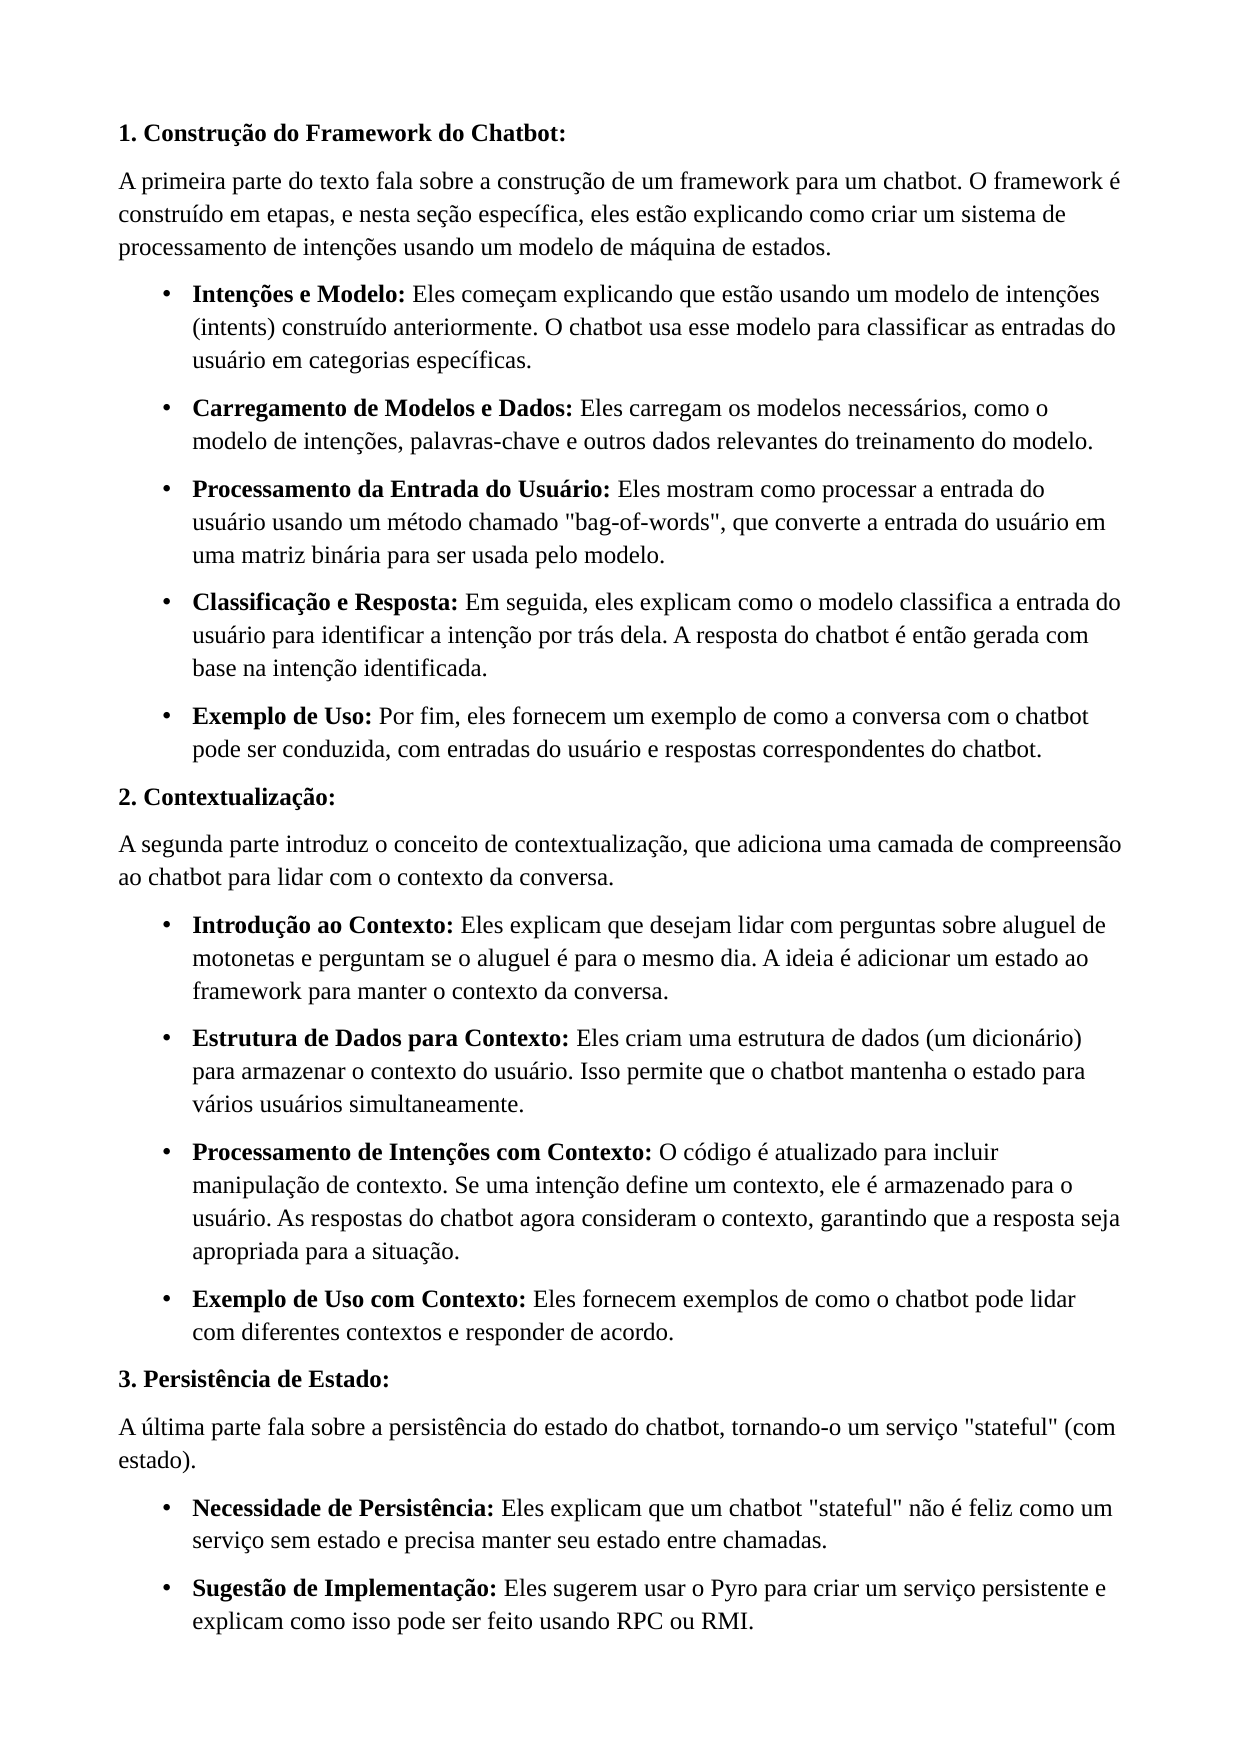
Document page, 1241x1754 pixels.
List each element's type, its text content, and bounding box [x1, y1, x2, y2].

list Introdução ao Contexto: Eles explicam que desejam lidar com perguntas sobre aluguel de motonetas e perguntam se o aluguel é para o mesmo dia. A ideia é adicionar um estado ao framework para manter o contexto da conversa. [162, 910, 1122, 1004]
text 1. Construção do Framework do Chatbot: [118, 118, 1122, 147]
text A segunda parte introduz o conceito de contextualização, que adiciona uma camada de compreensão ao chatbot para lidar com o contexto da conversa. [118, 829, 1122, 891]
list Necessidade de Persistência: Eles explicam que um chatbot "stateful" não é feliz como um serviço sem estado e precisa manter seu estado entre chamadas. [162, 1493, 1122, 1554]
list Classificação e Resposta: Em seguida, eles explicam como o modelo classifica a entrada do usuário para identificar a intenção por trás dela. A resposta do chatbot é então gerada com base na intenção identificada. [162, 587, 1122, 682]
list Carregamento de Modelos e Dados: Eles carregam os modelos necessários, como o modelo de intenções, palavras-chave e outros dados relevantes do treinamento do modelo. [162, 393, 1122, 455]
list Intenções e Modelo: Eles começam explicando que estão usando um modelo de intenções (intents) construído anteriormente. O chatbot usa esse modelo para classificar as entradas do usuário em categorias específicas. [162, 279, 1122, 374]
list Estrutura de Dados para Contexto: Eles criam uma estrutura de dados (um dicionário) para armazenar o contexto do usuário. Isso permite que o chatbot mantenha o estado para vários usuários simultaneamente. [162, 1023, 1122, 1118]
list Exemplo de Uso com Contexto: Eles fornecem exemplos de como o chatbot pode lidar com diferentes contextos e responder de acordo. [162, 1284, 1122, 1346]
text A última parte fala sobre a persistência do estado do chatbot, tornando-o um serviço "stateful" (com estado). [118, 1412, 1122, 1474]
list Sugestão de Implementação: Eles sugerem usar o Pyro para criar um serviço persistente e explicam como isso pode ser feito usando RPC ou RMI. [162, 1573, 1122, 1635]
list Processamento de Intenções com Contexto: O código é atualizado para incluir manipulação de contexto. Se uma intenção define um contexto, ele é armazenado para o usuário. As respostas do chatbot agora consideram o contexto, garantindo que a resposta seja apropriada para a situação. [162, 1137, 1122, 1265]
text 3. Persistência de Estado: [118, 1364, 1122, 1393]
list Processamento da Entrada do Usuário: Eles mostram como processar a entrada do usuário usando um método chamado "bag-of-words", que converte a entrada do usuário em uma matriz binária para ser usada pelo modelo. [162, 474, 1122, 568]
list Exemplo de Uso: Por fim, eles fornecem um exemplo de como a conversa com o chatbot pode ser conduzida, com entradas do usuário e respostas correspondentes do chatbot. [162, 701, 1122, 763]
text A primeira parte do texto fala sobre a construção de um framework para um chatbot. O framework é construído em etapas, e nesta seção específica, eles estão explicando como criar um sistema de processamento de intenções usando um modelo de máquina de estados. [118, 166, 1122, 261]
text 2. Contextualização: [118, 782, 1122, 810]
